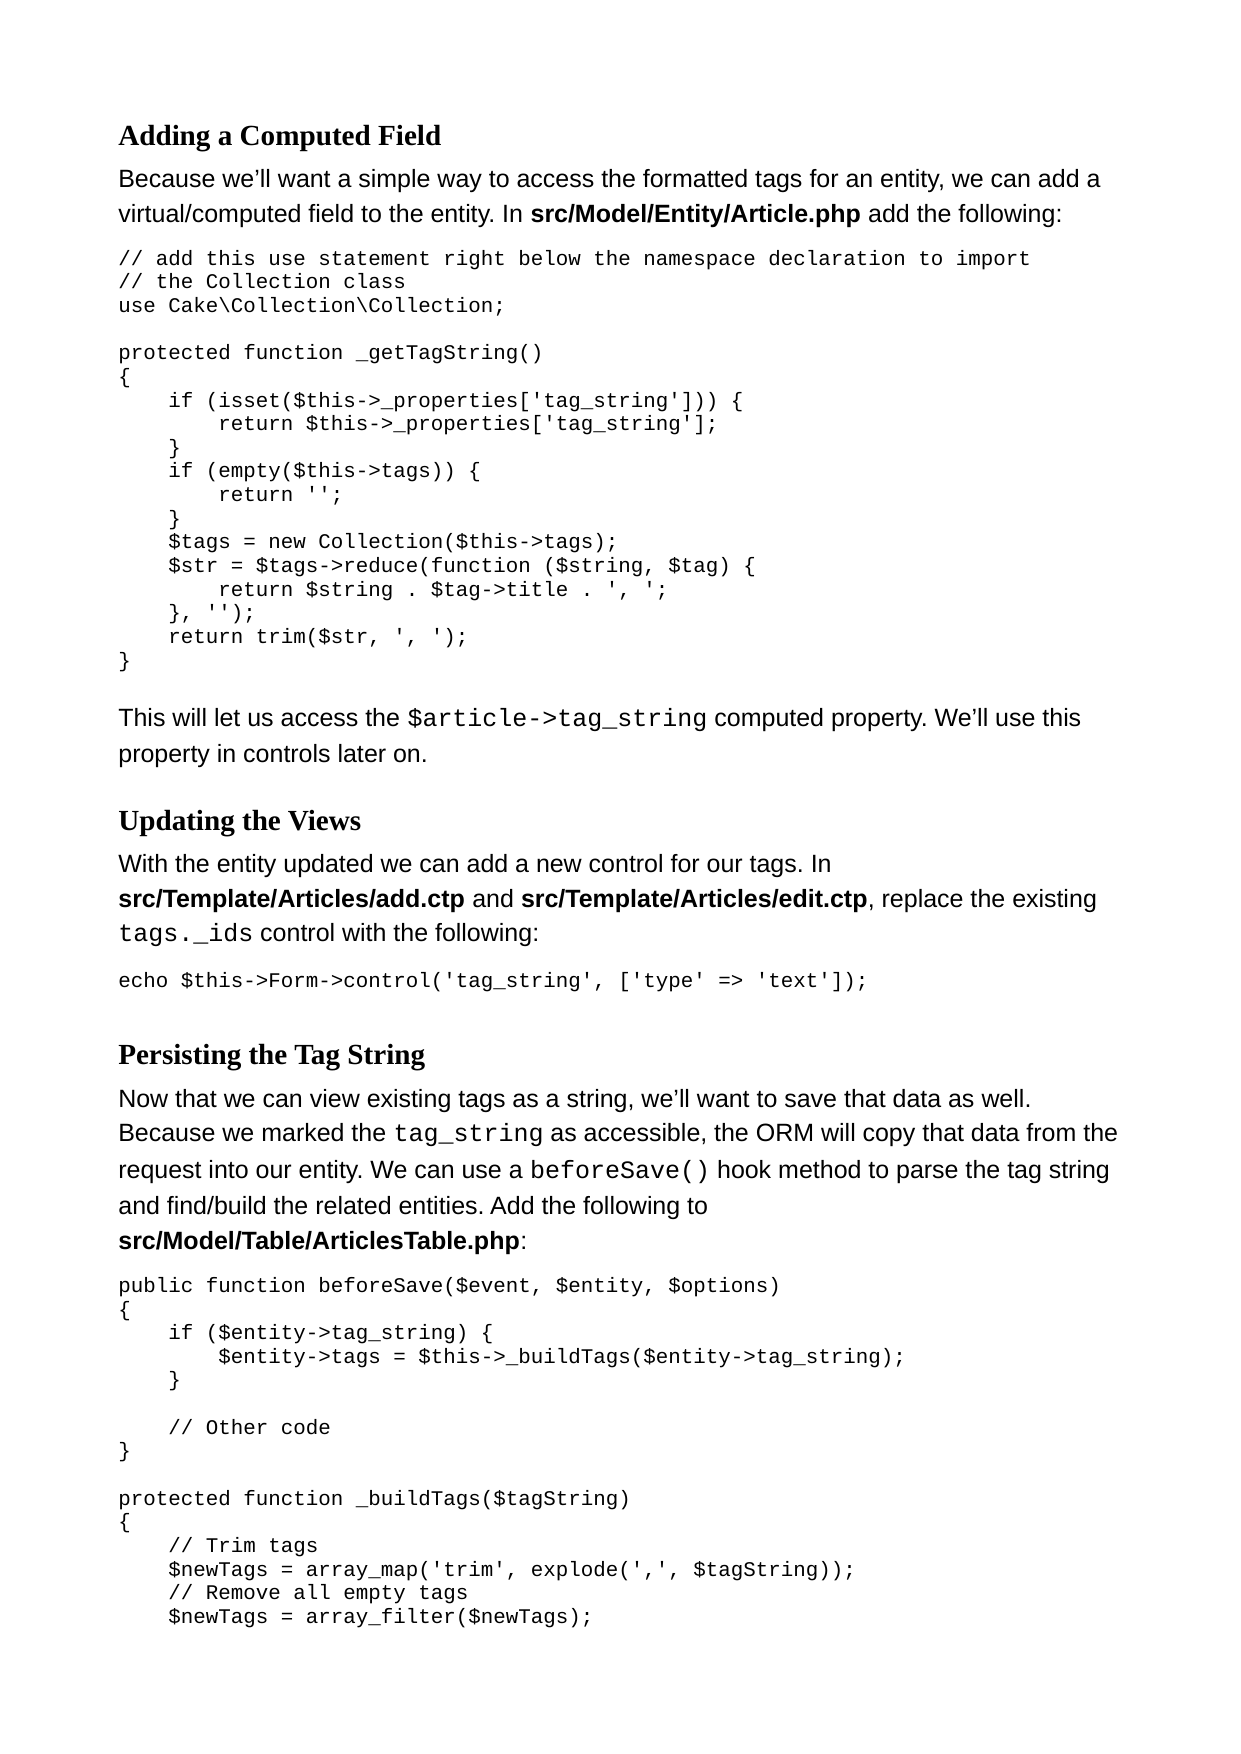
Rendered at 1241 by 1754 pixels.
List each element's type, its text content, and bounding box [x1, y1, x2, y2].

text $entity->tags = $this->_buildTags($entity->tag_string); [118, 1346, 1122, 1369]
text } [118, 508, 1122, 531]
text $tags = new Collection($this->tags); [118, 531, 1122, 555]
text public function beforeSave($event, $entity, $options) [118, 1275, 1122, 1298]
text return $string . $tag->title . ', '; [118, 579, 1122, 602]
text if (isset($this->_properties['tag_string'])) { [118, 389, 1122, 413]
text }, ''); [118, 602, 1122, 626]
text return $this->_properties['tag_string']; [118, 413, 1122, 437]
text } [118, 650, 1122, 673]
text if (empty($this->tags)) { [118, 461, 1122, 484]
text Now that we can view existing tags as a string, we’ll want to save that data as well. Because we marked the tag_string as accessible, the ORM will copy that data from the request into our entity. We can use a beforeSave() hook method to parse the tag string and find/build the related entities. Add the following to src/Model/Table/ArticlesTable.php: [118, 1083, 1122, 1254]
text // Other code [118, 1417, 1122, 1440]
text { [118, 366, 1122, 389]
text echo $this->Form->control('tag_string', ['type' => 'text']); [118, 970, 1122, 993]
text // the Collection class [118, 271, 1122, 295]
text } [118, 1369, 1122, 1393]
text // Remove all empty tags [118, 1582, 1122, 1606]
text { [118, 1511, 1122, 1535]
text return trim($str, ', '); [118, 626, 1122, 650]
text protected function _getTagString() [118, 342, 1122, 366]
text if ($entity->tag_string) { [118, 1322, 1122, 1346]
text $newTags = array_map('trim', explode(',', $tagString)); [118, 1559, 1122, 1582]
text This will let us access the $article->tag_string computed property. We’ll use this property in controls later on. [118, 703, 1122, 768]
text } [118, 1440, 1122, 1464]
text $newTags = array_filter($newTags); [118, 1606, 1122, 1629]
subtitle Persisting the Tag String [118, 1037, 1122, 1071]
text // add this use statement right below the namespace declaration to import [118, 248, 1122, 271]
text $str = $tags->reduce(function ($string, $tag) { [118, 555, 1122, 579]
text } [118, 437, 1122, 461]
subtitle Updating the Views [118, 803, 1122, 837]
text { [118, 1298, 1122, 1322]
text protected function _buildTags($tagString) [118, 1488, 1122, 1511]
text // Trim tags [118, 1535, 1122, 1559]
text return ''; [118, 484, 1122, 508]
text use Cake\Collection\Collection; [118, 295, 1122, 319]
text With the entity updated we can add a new control for our tags. In src/Template/Articles/add.ctp and src/Template/Articles/edit.ctp, replace the existing tags._ids control with the following: [118, 849, 1122, 949]
text Because we’ll want a simple way to access the formatted tags for an entity, we can add a virtual/computed field to the entity. In src/Model/Entity/Article.php add the following: [118, 164, 1122, 227]
subtitle Adding a Computed Field [118, 118, 1122, 152]
